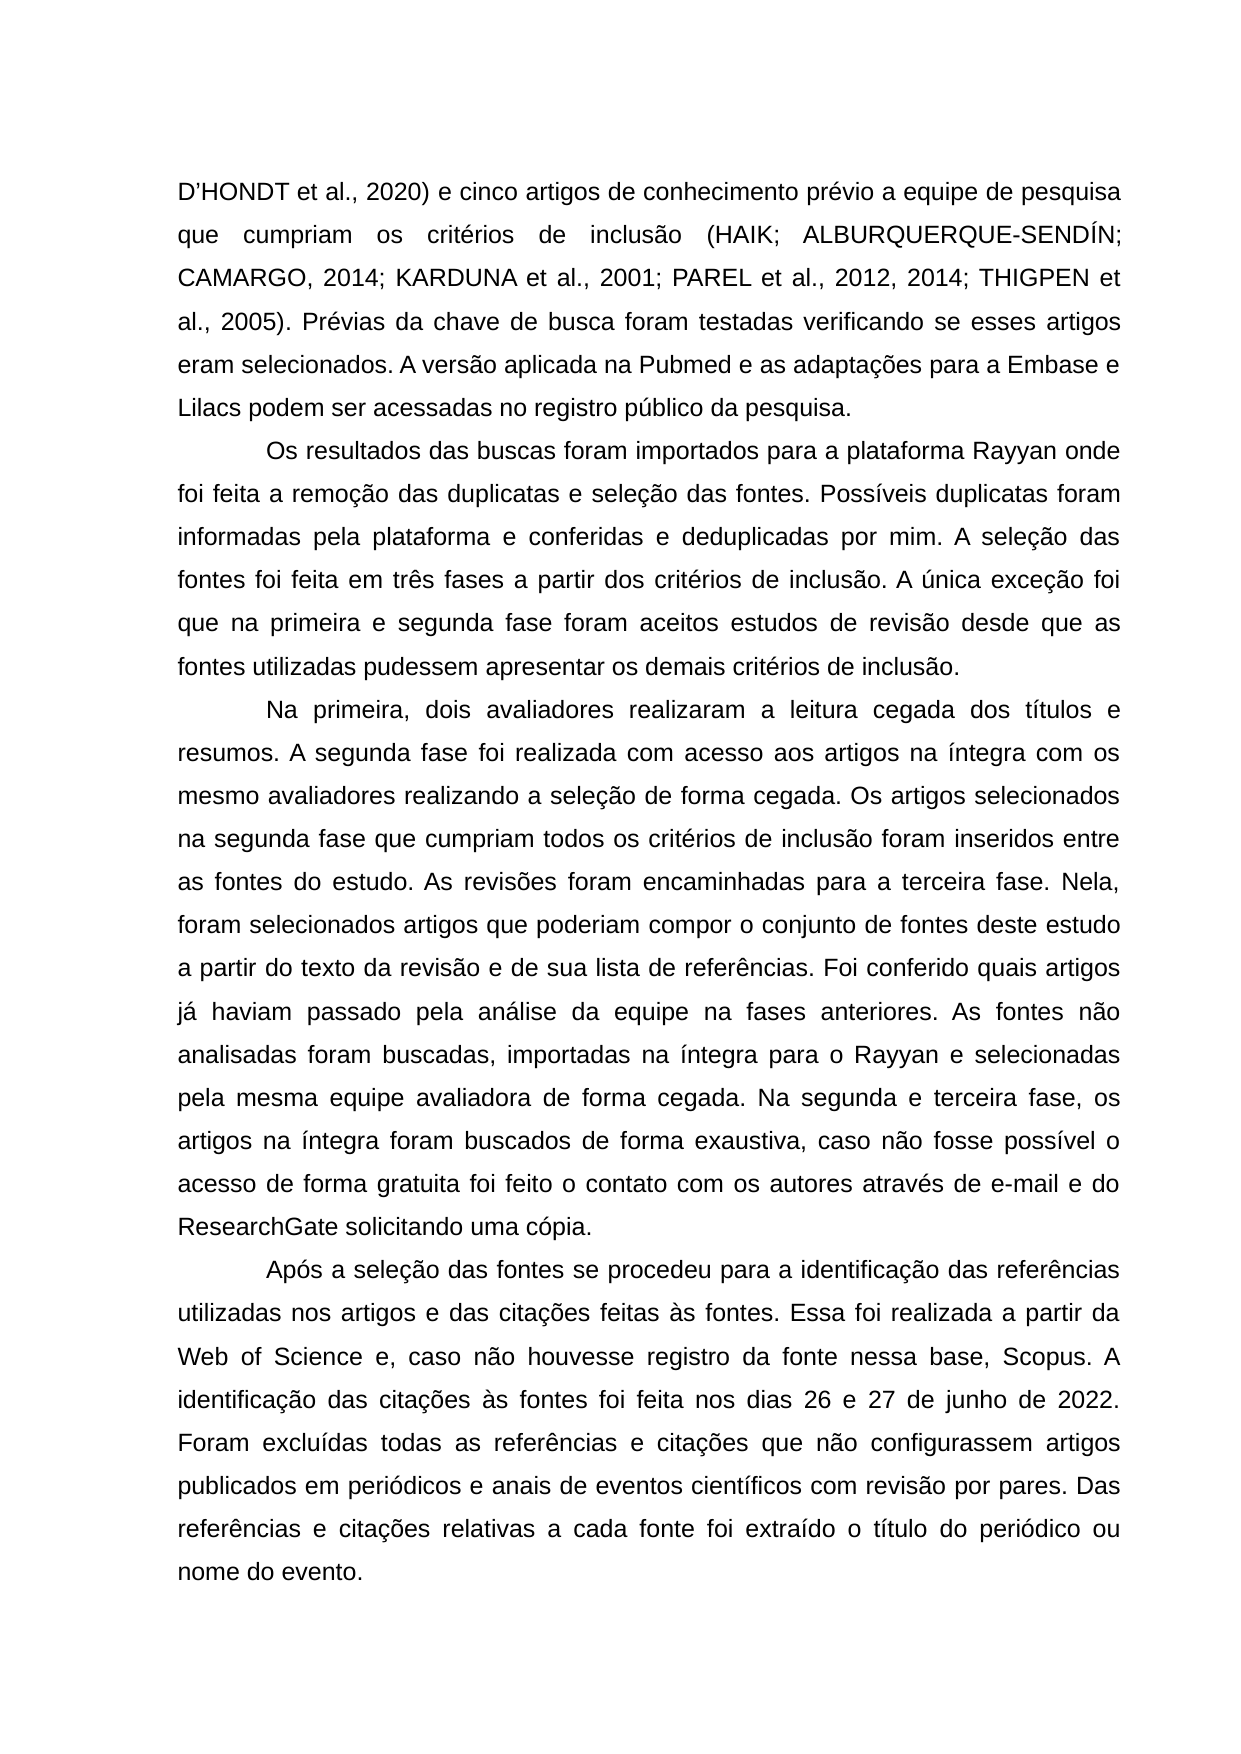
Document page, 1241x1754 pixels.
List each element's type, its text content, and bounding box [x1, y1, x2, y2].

text Na primeira, dois avaliadores realizaram a leitura cegada dos títulos e resumos. A segunda fase foi realizada com acesso aos artigos na íntegra com os mesmo avaliadores realizando a seleção de forma cegada. Os artigos selecionados na segunda fase que cumpriam todos os critérios de inclusão foram inseridos entre as fontes do estudo. As revisões foram encaminhadas para a terceira fase. Nela, foram selecionados artigos que poderiam compor o conjunto de fontes deste estudo a partir do texto da revisão e de sua lista de referências. Foi conferido quais artigos já haviam passado pela análise da equipe na fases anteriores. As fontes não analisadas foram buscadas, importadas na íntegra para o Rayyan e selecionadas pela mesma equipe avaliadora de forma cegada. Na segunda e terceira fase, os artigos na íntegra foram buscados de forma exaustiva, caso não fosse possível o acesso de forma gratuita foi feito o contato com os autores através de e-mail e do ResearchGate solicitando uma cópia. [177, 695, 1122, 1241]
text Após a seleção das fontes se procedeu para a identificação das referências utilizadas nos artigos e das citações feitas às fontes. Essa foi realizada a partir da Web of Science e, caso não houvesse registro da fonte nessa base, Scopus. A identificação das citações às fontes foi feita nos dias 26 e 27 de junho de 2022. Foram excluídas todas as referências e citações que não configurassem artigos publicados em periódicos e anais de eventos científicos com revisão por pares. Das referências e citações relativas a cada fonte foi extraído o título do periódico ou nome do evento. [177, 1255, 1122, 1586]
text D’HONDT et al., 2020) e cinco artigos de conhecimento prévio a equipe de pesquisa que cumpriam os critérios de inclusão (HAIK; ALBURQUERQUE-SENDÍN; CAMARGO, 2014; KARDUNA et al., 2001; PAREL et al., 2012, 2014; THIGPEN et al., 2005). Prévias da chave de busca foram testadas verificando se esses artigos eram selecionados. A versão aplicada na Pubmed e as adaptações para a Embase e Lilacs podem ser acessadas no registro público da pesquisa. [177, 177, 1122, 422]
text Os resultados das buscas foram importados para a plataforma Rayyan onde foi feita a remoção das duplicatas e seleção das fontes. Possíveis duplicatas foram informadas pela plataforma e conferidas e deduplicadas por mim. A seleção das fontes foi feita em três fases a partir dos critérios de inclusão. A única exceção foi que na primeira e segunda fase foram aceitos estudos de revisão desde que as fontes utilizadas pudessem apresentar os demais critérios de inclusão. [177, 436, 1122, 680]
